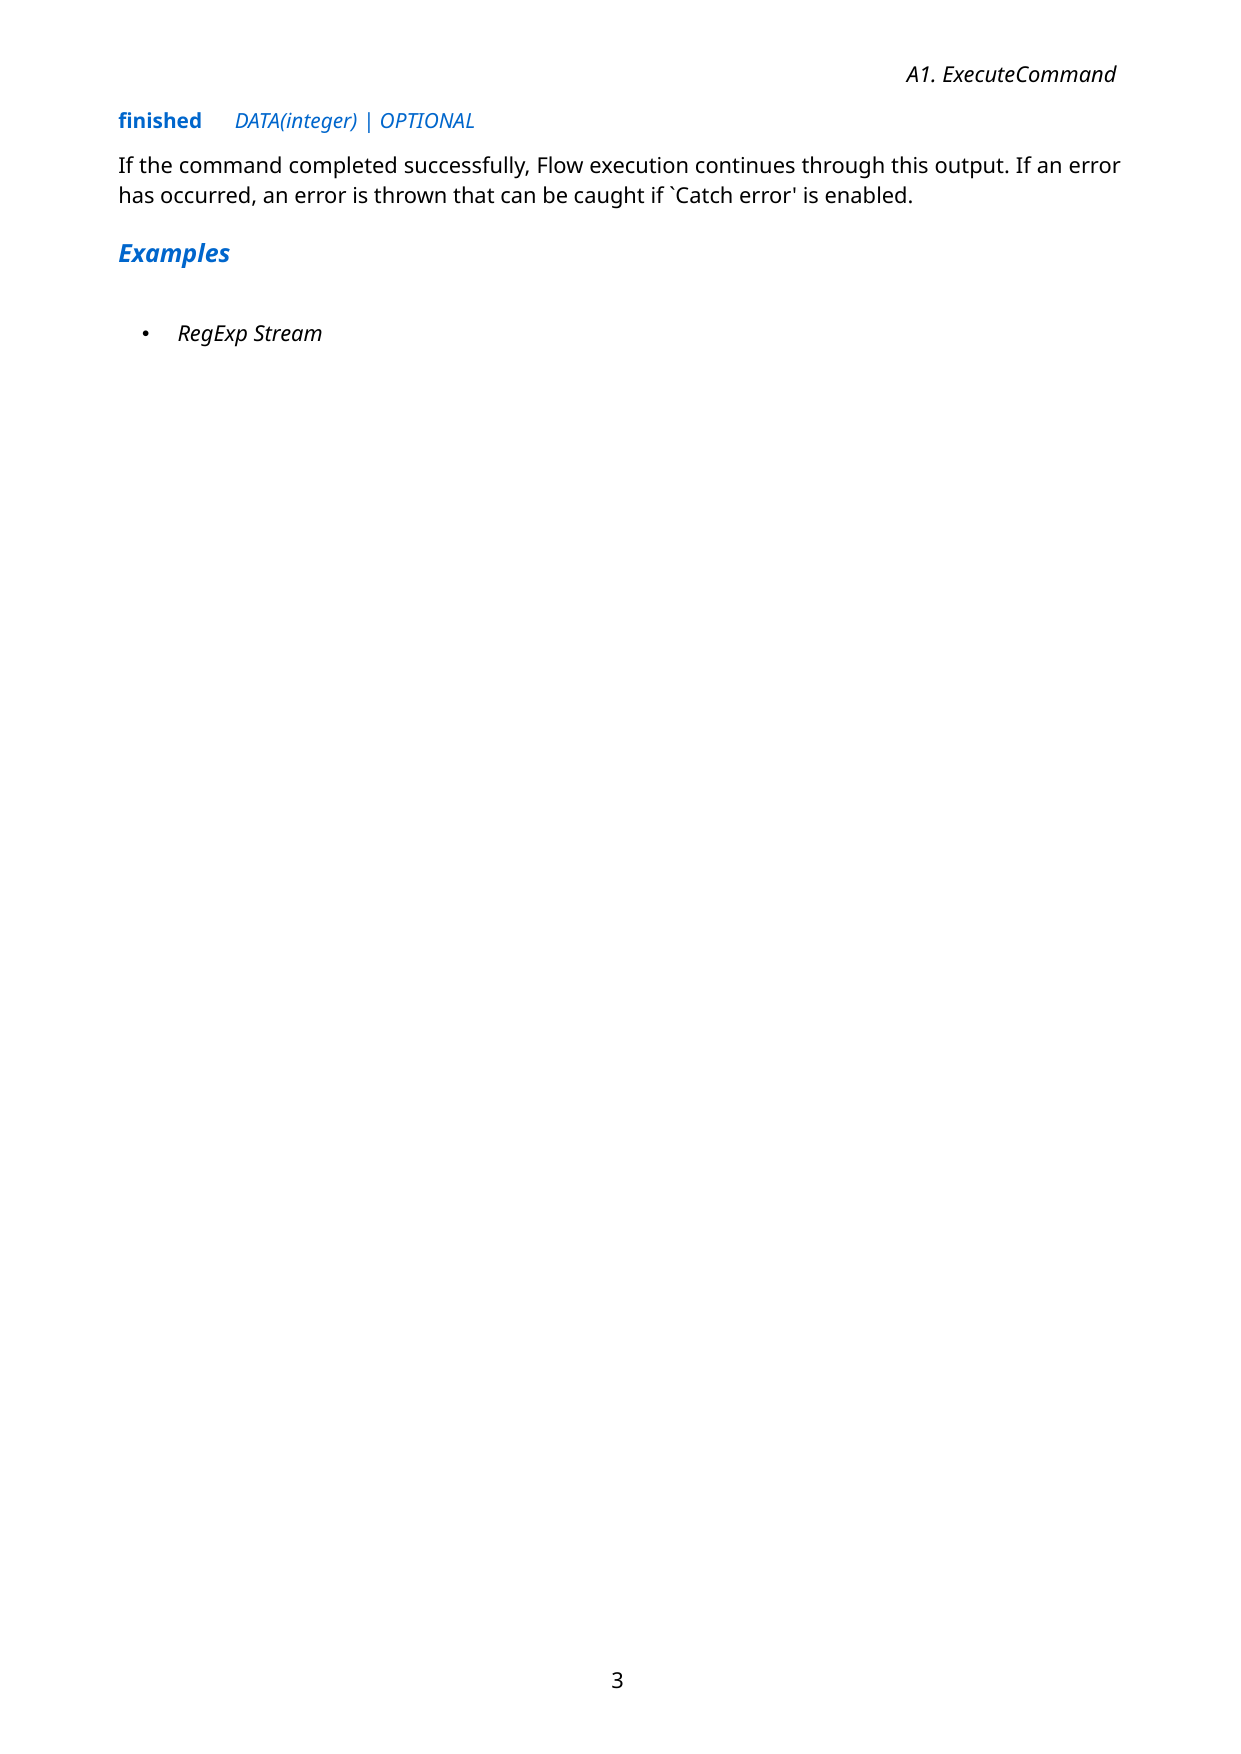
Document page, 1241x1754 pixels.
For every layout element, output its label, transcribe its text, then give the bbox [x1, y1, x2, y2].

subtitle finished DATA(integer) | OPTIONAL [118, 107, 1122, 135]
subtitle Examples [118, 236, 1122, 270]
list RegExp Stream [142, 317, 1110, 347]
text If the command completed successfully, Flow execution continues through this output. If an error has occurred, an error is thrown that can be caught if `Catch error' is enabled. [118, 150, 1122, 209]
